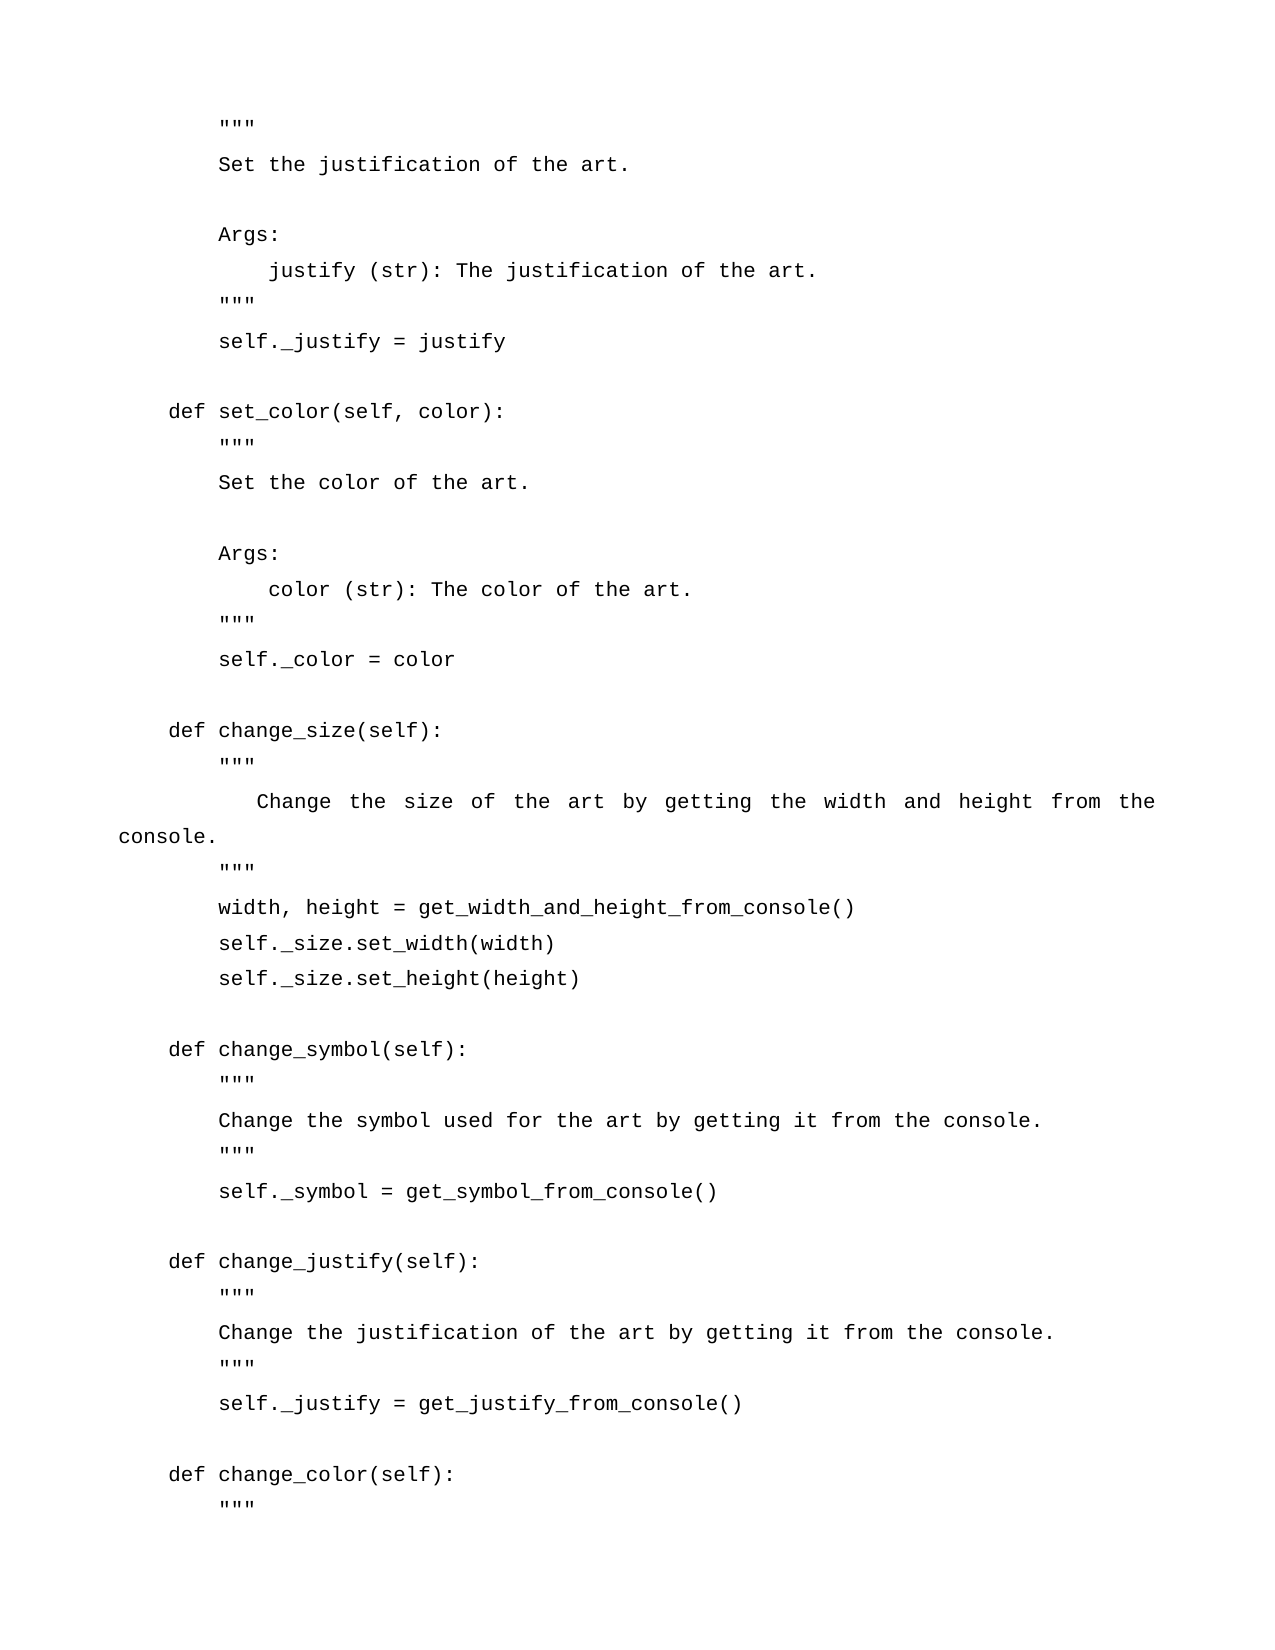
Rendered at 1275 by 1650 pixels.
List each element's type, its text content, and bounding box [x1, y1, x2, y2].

text def set_color(self, color): [118, 401, 1157, 425]
text Args: [118, 224, 1157, 248]
text def change_justify(self): [118, 1251, 1157, 1275]
text self._size.set_width(width) [118, 933, 1157, 956]
text def change_color(self): [118, 1464, 1157, 1488]
text """ [118, 862, 1157, 886]
text def change_symbol(self): [118, 1039, 1157, 1063]
text Set the justification of the art. [118, 153, 1157, 177]
text width, height = get_width_and_height_from_console() [118, 897, 1157, 921]
text Change the symbol used for the art by getting it from the console. [118, 1110, 1157, 1133]
text self._justify = justify [118, 331, 1157, 354]
text """ [118, 1074, 1157, 1098]
text Args: [118, 543, 1157, 567]
text Set the color of the art. [118, 472, 1157, 496]
text """ [118, 1145, 1157, 1169]
text self._color = color [118, 649, 1157, 673]
text """ [118, 1358, 1157, 1381]
text Change the size of the art by getting the width and height from the console. [118, 791, 1157, 850]
text """ [118, 437, 1157, 461]
text self._symbol = get_symbol_from_console() [118, 1181, 1157, 1204]
text def change_size(self): [118, 720, 1157, 744]
text color (str): The color of the art. [118, 578, 1157, 602]
text self._size.set_height(height) [118, 968, 1157, 992]
text justify (str): The justification of the art. [118, 260, 1157, 283]
text """ [118, 1499, 1157, 1523]
text Change the justification of the art by getting it from the console. [118, 1322, 1157, 1346]
text """ [118, 756, 1157, 779]
text """ [118, 118, 1157, 142]
text self._justify = get_justify_from_console() [118, 1393, 1157, 1417]
text """ [118, 614, 1157, 638]
text """ [118, 295, 1157, 319]
text """ [118, 1287, 1157, 1311]
